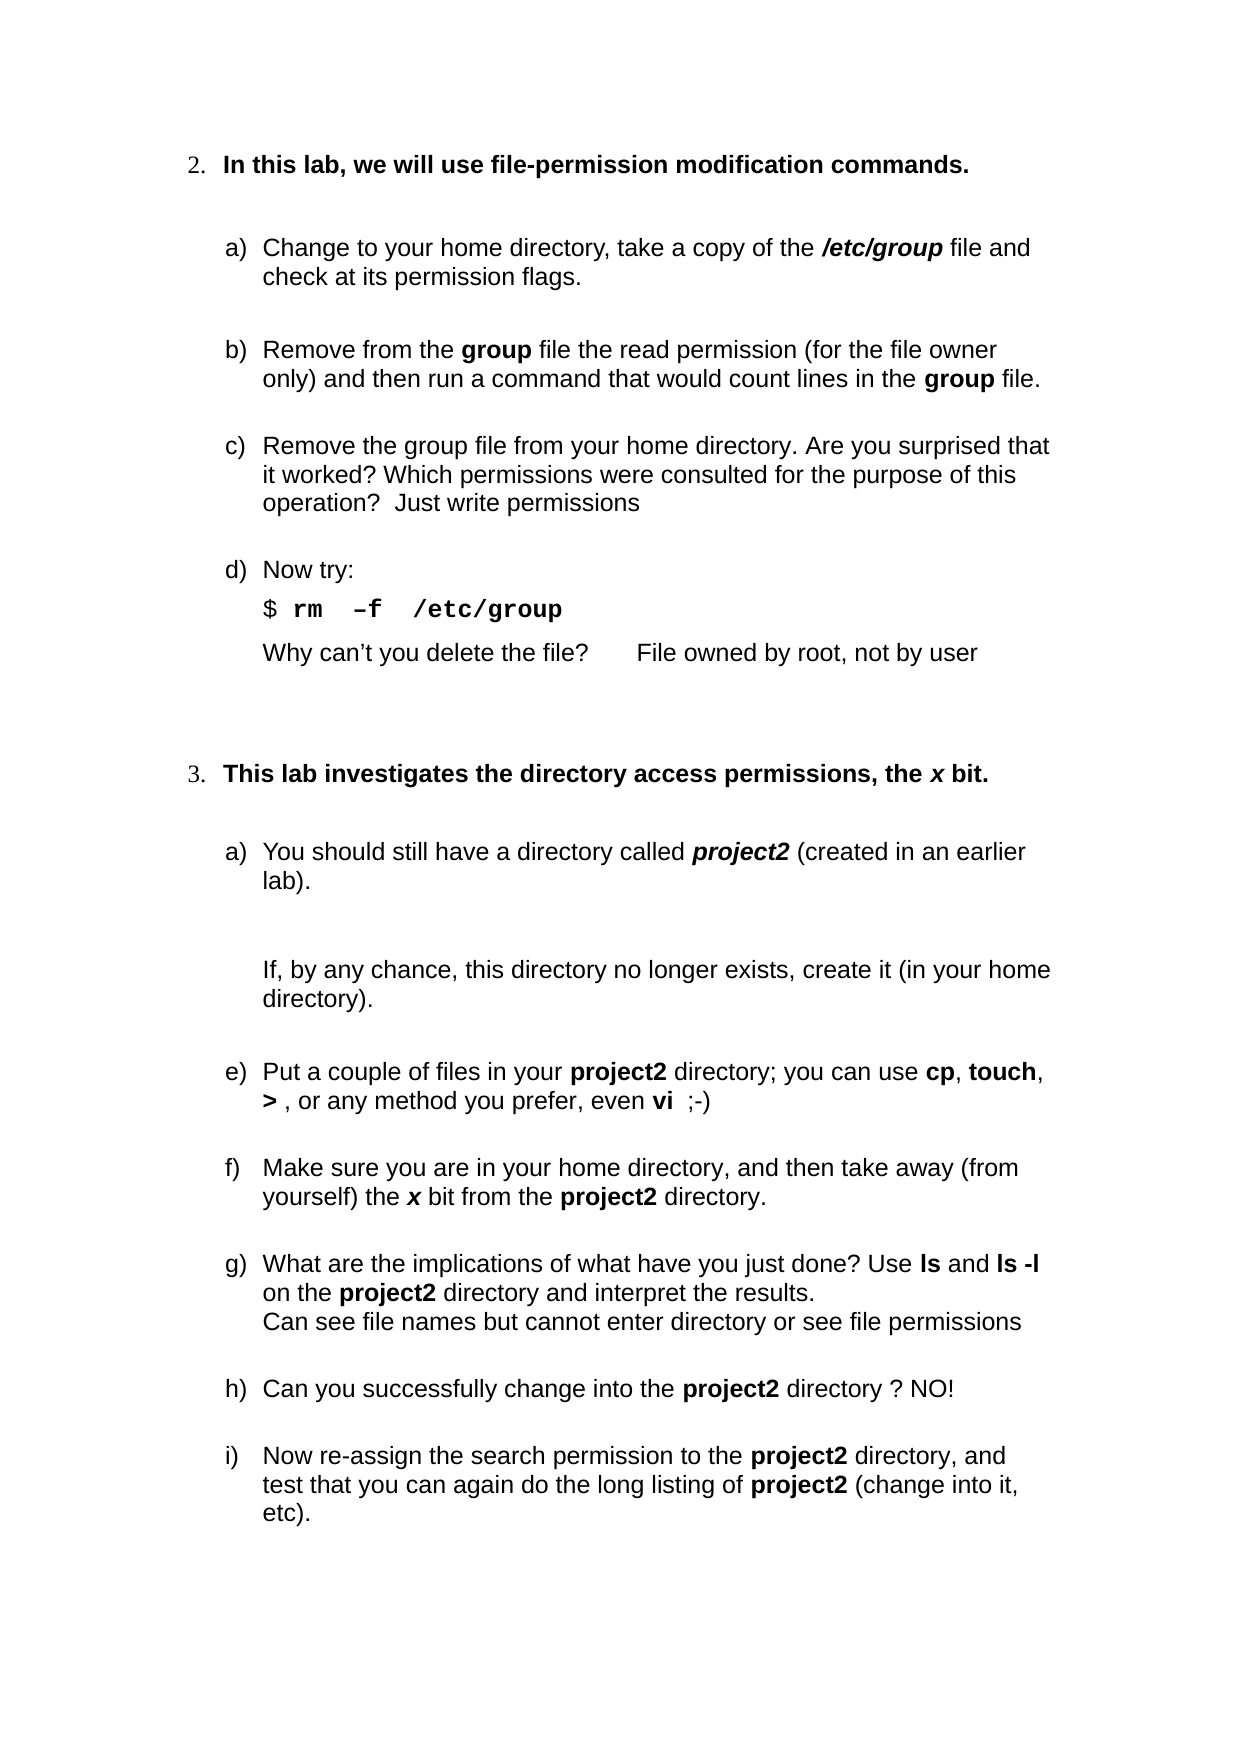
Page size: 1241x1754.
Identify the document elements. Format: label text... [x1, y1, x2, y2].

list Can you successfully change into the project2 directory ? NO! [225, 1374, 1053, 1402]
list Remove the group file from your home directory. Are you surprised that it worked? Which permissions were consulted for the purpose of this operation? Just write permissions [225, 431, 1053, 517]
text $ rm –f /etc/group [232, 597, 1053, 625]
list You should still have a directory called project2 (created in an earlier lab). [225, 837, 1053, 924]
subtitle Why can’t you delete the file? File owned by root, not by user [261, 638, 1053, 666]
list What are the implications of what have you just done? Use ls and ls -l on the project2 directory and interpret the results. Can see file names but cannot enter directory or see file permissions [225, 1249, 1053, 1335]
list Make sure you are in your home directory, and then take away (from yourself) the x bit from the project2 directory. [225, 1153, 1053, 1211]
list Put a couple of files in your project2 directory; you can use cp, touch, > , or any method you prefer, even vi ;-) [225, 1057, 1053, 1114]
text If, by any chance, this directory no longer exists, create it (in your home directory). [262, 955, 1053, 1012]
list In this lab, we will use file-permission modification commands. [187, 150, 1053, 179]
list Now try: [225, 556, 1053, 584]
list Remove from the group file the read permission (for the file owner only) and then run a command that would count lines in the group file. [225, 335, 1053, 392]
list Change to your home directory, take a copy of the /etc/group file and check at its permission flags. [225, 233, 1053, 290]
list This lab investigates the directory access permissions, the x bit. [187, 758, 1053, 787]
list Now re-assign the search permission to the project2 directory, and test that you can again do the long listing of project2 (change into it, etc). [225, 1441, 1053, 1527]
